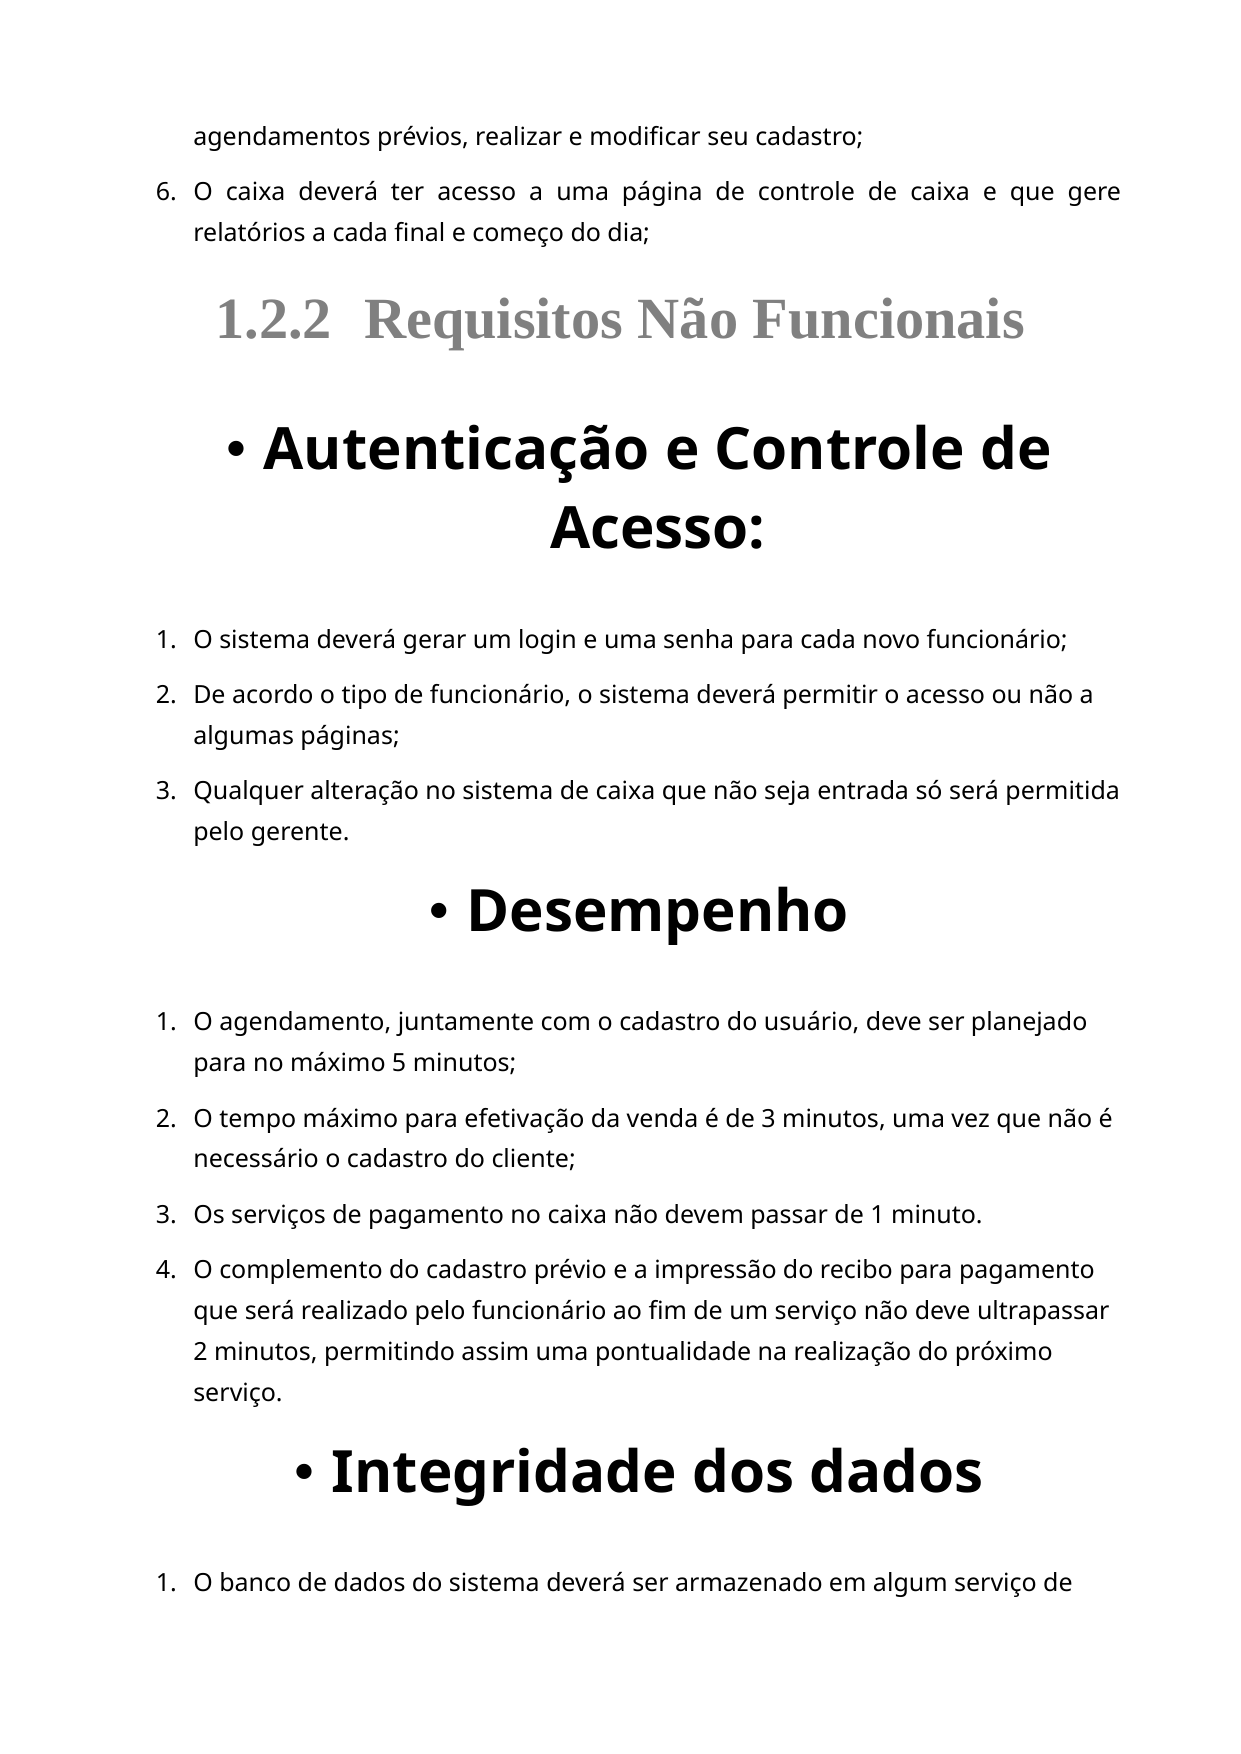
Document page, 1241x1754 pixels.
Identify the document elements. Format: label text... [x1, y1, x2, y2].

list agendamentos prévios, realizar e modificar seu cadastro; [156, 118, 1122, 152]
title Desempenho [156, 869, 1122, 949]
list O complemento do cadastro prévio e a impressão do recibo para pagamento que será realizado pelo funcionário ao fim de um serviço não deve ultrapassar 2 minutos, permitindo assim uma pontualidade na realização do próximo serviço. [156, 1252, 1122, 1408]
list O banco de dados do sistema deverá ser armazenado em algum serviço de [156, 1565, 1122, 1599]
list O agendamento, juntamente com o cadastro do usuário, deve ser planejado para no máximo 5 minutos; [156, 1004, 1122, 1079]
title Autenticação e Controle de Acesso: [156, 407, 1122, 566]
list O tempo máximo para efetivação da venda é de 3 minutos, uma vez que não é necessário o cadastro do cliente; [156, 1100, 1122, 1175]
list O caixa deverá ter acesso a uma página de controle de caixa e que gere relatórios a cada final e começo do dia; [156, 173, 1122, 248]
list Qualquer alteração no sistema de caixa que não seja entrada só será permitida pelo gerente. [156, 773, 1122, 848]
list O sistema deverá gerar um login e uma senha para cada novo funcionário; [156, 621, 1122, 655]
list Os serviços de pagamento no caixa não devem passar de 1 minuto. [156, 1197, 1122, 1231]
subtitle Requisitos Não Funcionais [118, 284, 1122, 351]
list De acordo o tipo de funcionário, o sistema deverá permitir o acesso ou não a algumas páginas; [156, 677, 1122, 752]
title Integridade dos dados [156, 1430, 1122, 1509]
